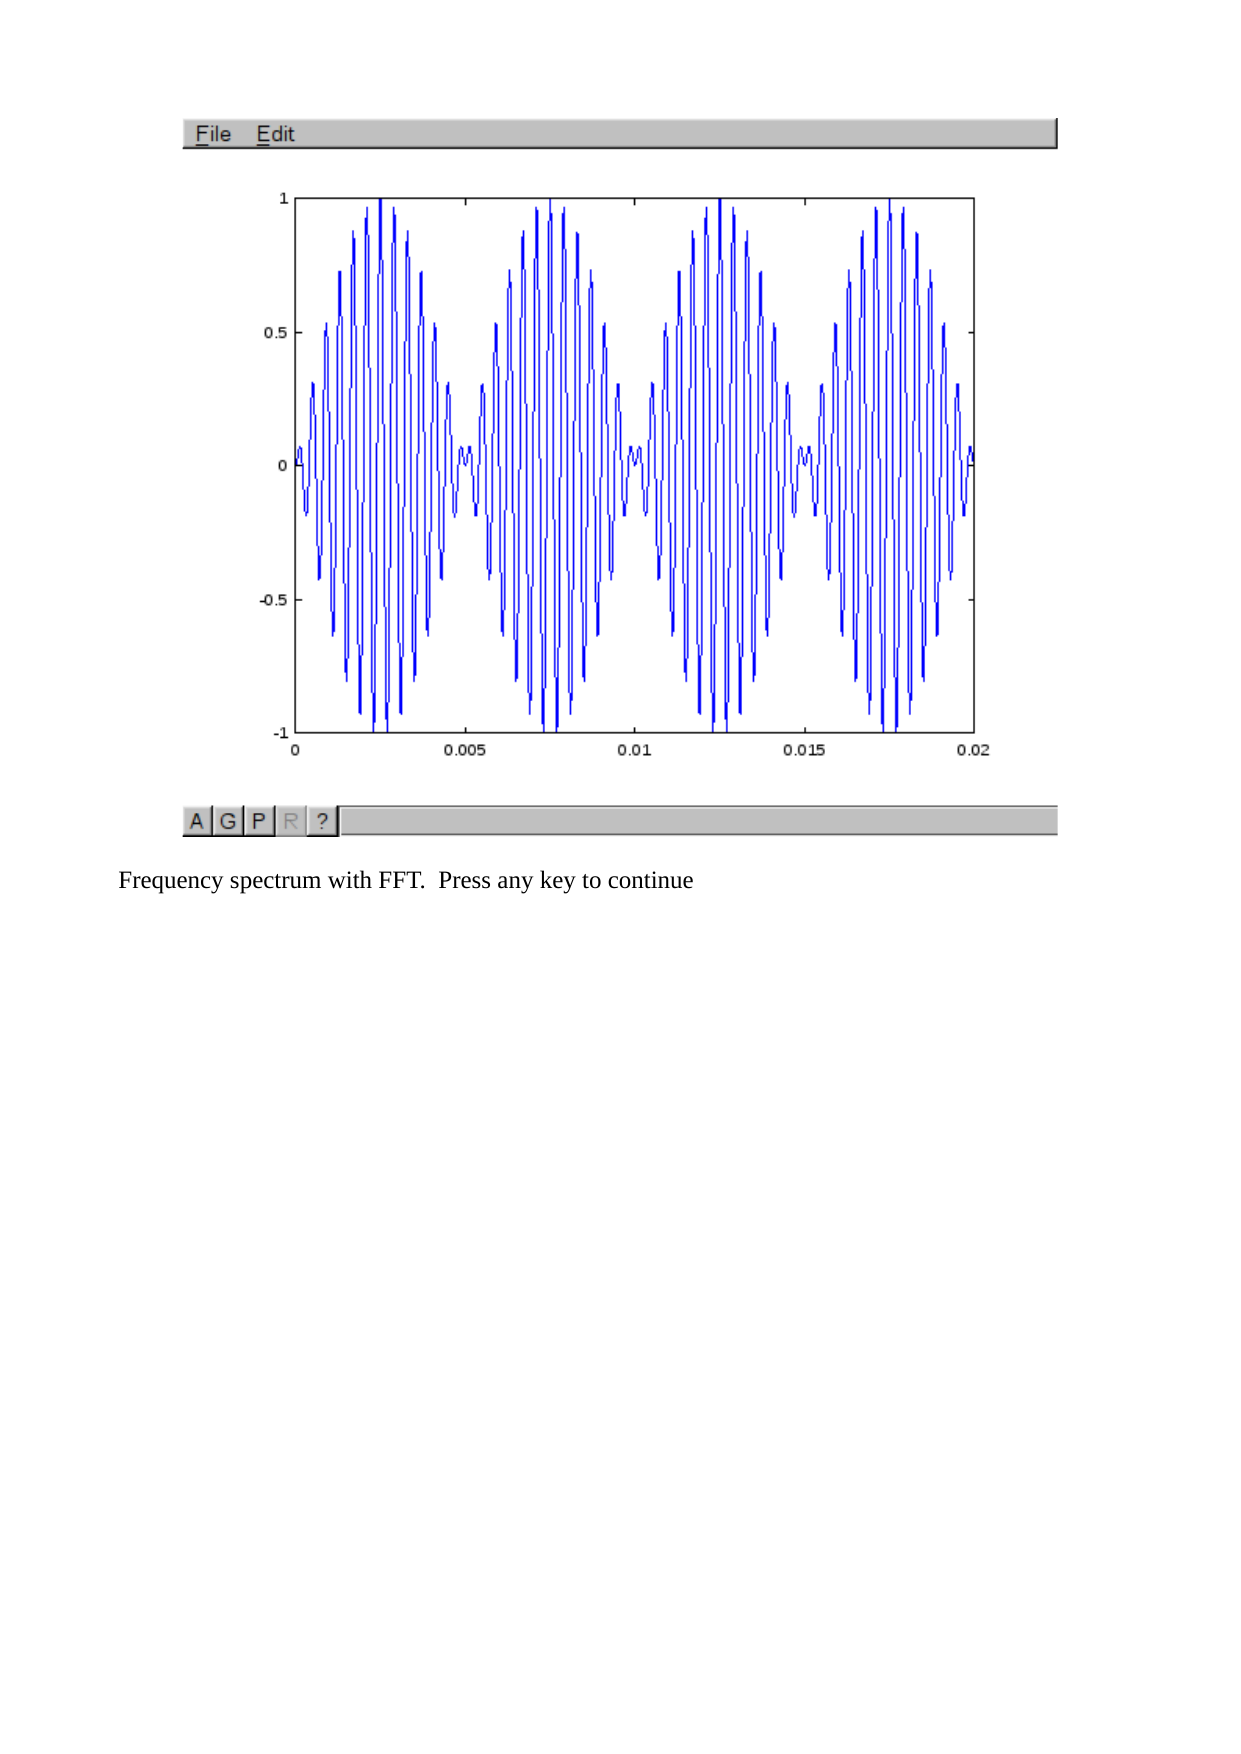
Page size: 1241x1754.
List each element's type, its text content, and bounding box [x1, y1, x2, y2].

picture [182, 118, 1058, 837]
text Frequency spectrum with FFT. Press any key to continue [118, 866, 1122, 894]
